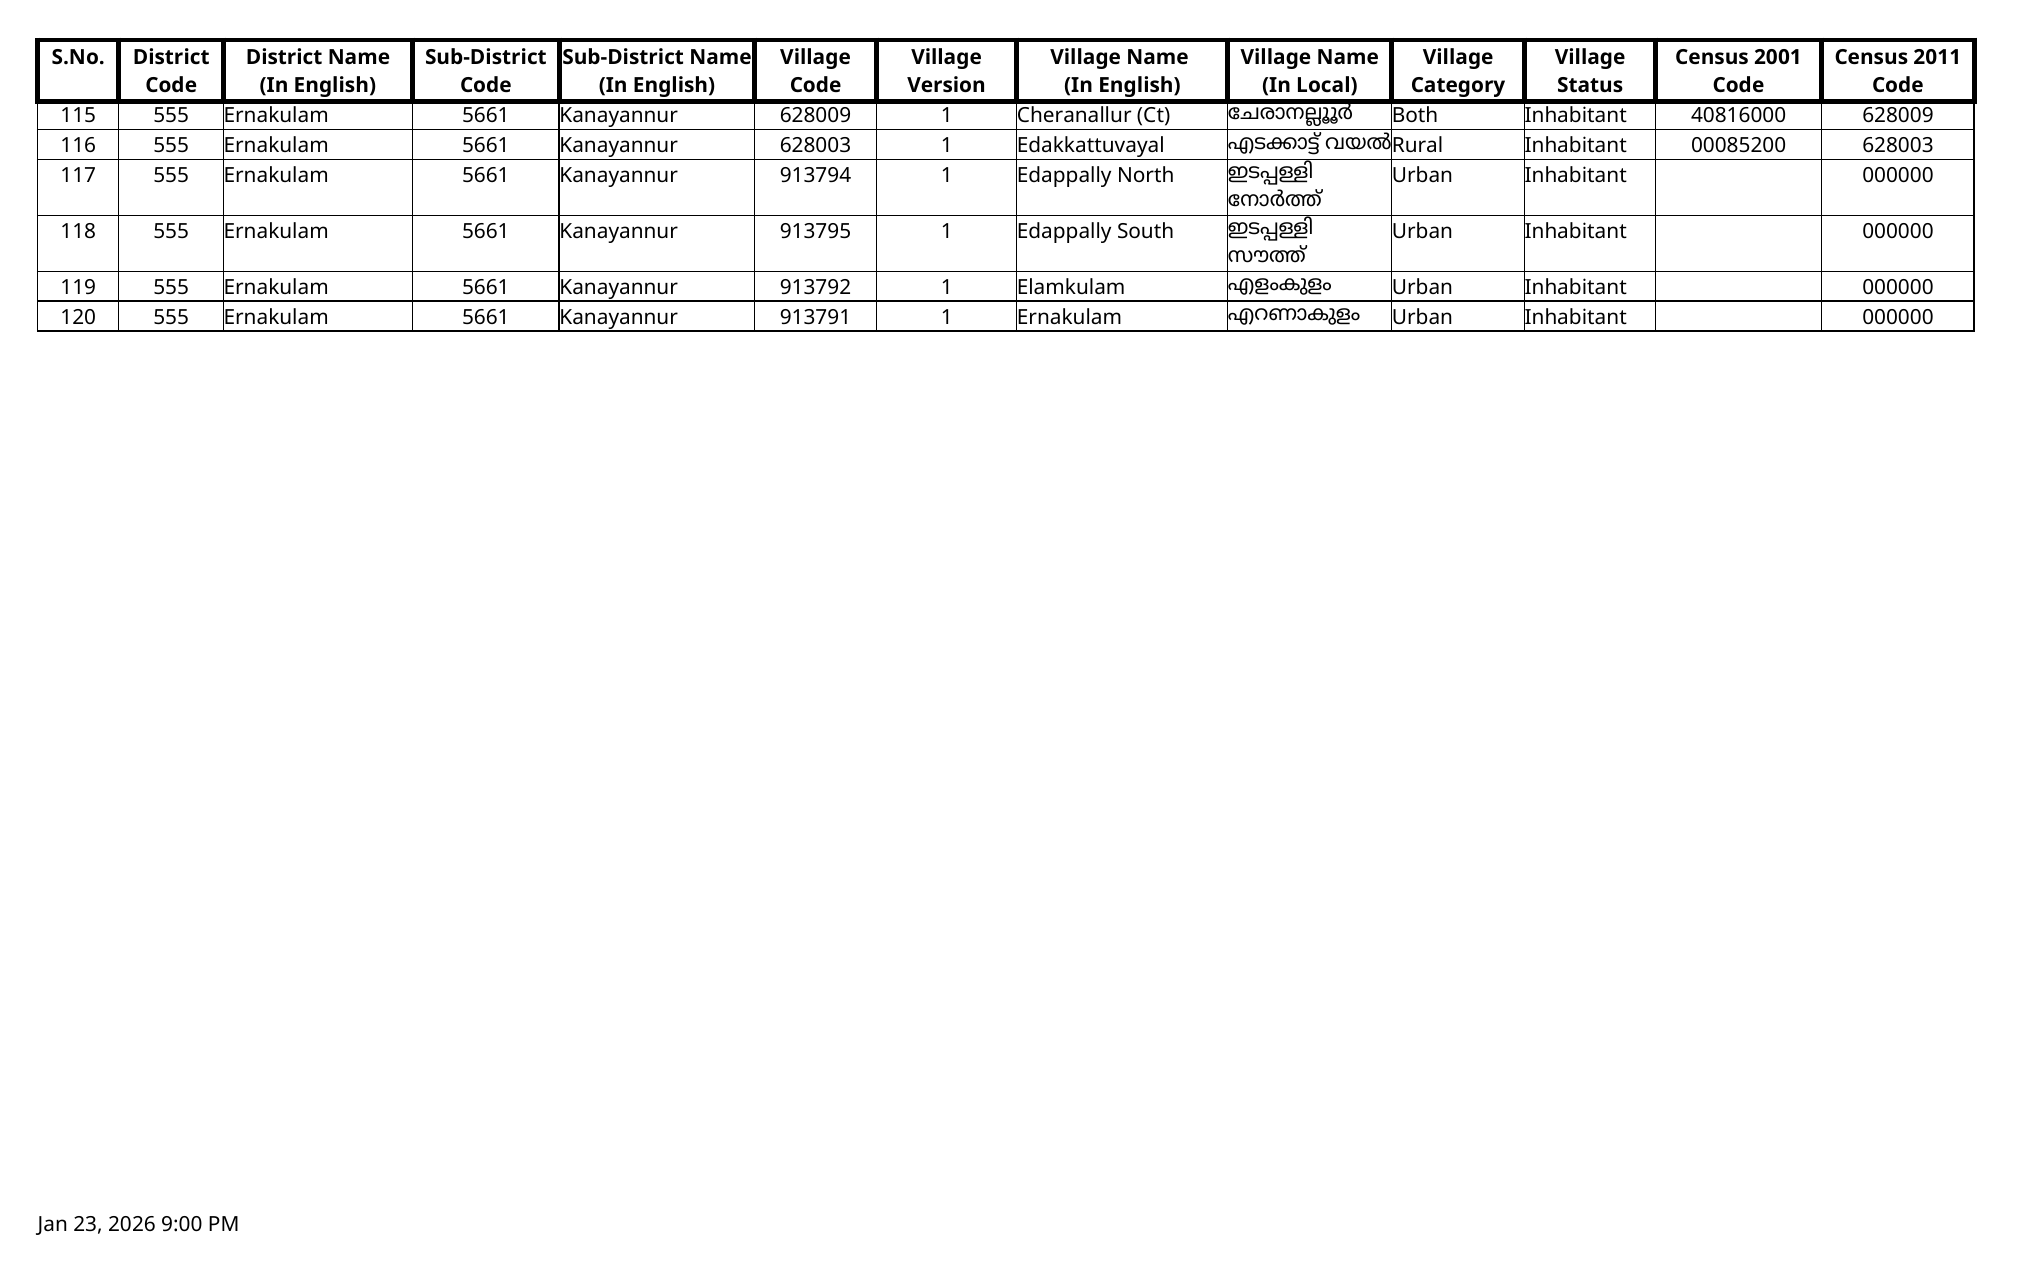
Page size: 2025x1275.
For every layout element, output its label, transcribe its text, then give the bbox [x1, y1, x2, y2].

table_header Village Code [757, 42, 874, 99]
table_cell 555 [119, 104, 223, 129]
table_cell 000000 [1822, 160, 1973, 215]
table_cell Urban [1392, 272, 1524, 300]
table_cell Kanayannur [560, 160, 754, 215]
table_cell Edakkattuvayal [1017, 130, 1227, 159]
table_cell Ernakulam [224, 216, 412, 271]
table_cell 555 [119, 160, 223, 215]
table_header Census 2001 Code [1658, 42, 1819, 99]
table_cell Ernakulam [1017, 302, 1227, 330]
table_cell 1 [877, 130, 1016, 159]
table_cell Ernakulam [224, 104, 412, 129]
table_header Sub-District Name (In English) [562, 42, 752, 99]
table_cell ഇടപ്പള്ളി നോർത്ത് [1228, 160, 1391, 215]
table_cell 118 [38, 216, 118, 271]
table_cell 913792 [755, 272, 876, 300]
table_header Census 2011 Code [1824, 42, 1972, 99]
table_cell 000000 [1822, 302, 1973, 330]
table_cell 628003 [755, 130, 876, 159]
table_cell Both [1392, 104, 1524, 129]
table_cell 5661 [413, 272, 558, 300]
table_cell 628009 [755, 104, 876, 129]
table_cell [1656, 272, 1821, 300]
table_cell Ernakulam [224, 160, 412, 215]
table_cell 117 [38, 160, 118, 215]
table_header Village Status [1527, 42, 1653, 99]
table_cell 555 [119, 272, 223, 300]
table_cell 116 [38, 130, 118, 159]
table_cell Inhabitant [1525, 302, 1655, 330]
table_cell Cheranallur (Ct) [1017, 104, 1227, 129]
table_cell Urban [1392, 302, 1524, 330]
table_cell Urban [1392, 160, 1524, 215]
table_cell 5661 [413, 130, 558, 159]
table_cell 628009 [1822, 104, 1973, 129]
table_cell 5661 [413, 160, 558, 215]
table_cell 40816000 [1656, 104, 1821, 129]
table_cell 119 [38, 272, 118, 300]
table_cell [1656, 216, 1821, 271]
table_header District Name (In English) [226, 42, 410, 99]
table_cell Rural [1392, 130, 1524, 159]
table_cell 5661 [413, 104, 558, 129]
table_cell എളംകുളം [1228, 272, 1391, 300]
table_cell ഇടപ്പള്ളി സൗത്ത് [1228, 216, 1391, 271]
table_cell 1 [877, 104, 1016, 129]
table_cell Kanayannur [560, 272, 754, 300]
table_cell 1 [877, 160, 1016, 215]
table_header Village Version [879, 42, 1014, 99]
table_cell Kanayannur [560, 302, 754, 330]
table_cell Inhabitant [1525, 104, 1655, 129]
table_cell 913791 [755, 302, 876, 330]
table_cell Ernakulam [224, 302, 412, 330]
table_header Village Name (In Local) [1230, 42, 1389, 99]
table_cell 913794 [755, 160, 876, 215]
table_cell 555 [119, 302, 223, 330]
table_cell 1 [877, 272, 1016, 300]
table_cell Inhabitant [1525, 130, 1655, 159]
table_cell [1656, 160, 1821, 215]
table_cell 628003 [1822, 130, 1973, 159]
table_header Village Name (In English) [1019, 42, 1225, 99]
table_cell Inhabitant [1525, 160, 1655, 215]
table_cell എറണാകുളം [1228, 302, 1391, 330]
table_cell Ernakulam [224, 130, 412, 159]
table_cell 115 [38, 104, 118, 129]
table_cell 1 [877, 302, 1016, 330]
table_cell Edappally North [1017, 160, 1227, 215]
table_cell 555 [119, 216, 223, 271]
table_cell Inhabitant [1525, 272, 1655, 300]
table_cell 555 [119, 130, 223, 159]
table_cell എടക്കാട്ട് വയൽ [1228, 130, 1391, 159]
table_cell Inhabitant [1525, 216, 1655, 271]
table_header S.No. [40, 42, 116, 99]
table_cell Kanayannur [560, 130, 754, 159]
table_cell Ernakulam [224, 272, 412, 300]
table_cell [1656, 302, 1821, 330]
table_cell 00085200 [1656, 130, 1821, 159]
table_cell Urban [1392, 216, 1524, 271]
table_cell ചേരാനല്ലൂൂർ [1228, 104, 1391, 129]
table_cell 000000 [1822, 216, 1973, 271]
table_header Village Category [1394, 42, 1522, 99]
table_cell 000000 [1822, 272, 1973, 300]
table_cell 5661 [413, 216, 558, 271]
table_cell Kanayannur [560, 216, 754, 271]
table_cell 5661 [413, 302, 558, 330]
table_cell Elamkulam [1017, 272, 1227, 300]
table_cell Edappally South [1017, 216, 1227, 271]
table_cell 120 [38, 302, 118, 330]
table_header District Code [121, 42, 221, 99]
table_cell 913795 [755, 216, 876, 271]
table_header Sub-District Code [415, 42, 557, 99]
table_cell 1 [877, 216, 1016, 271]
table_cell Kanayannur [560, 104, 754, 129]
